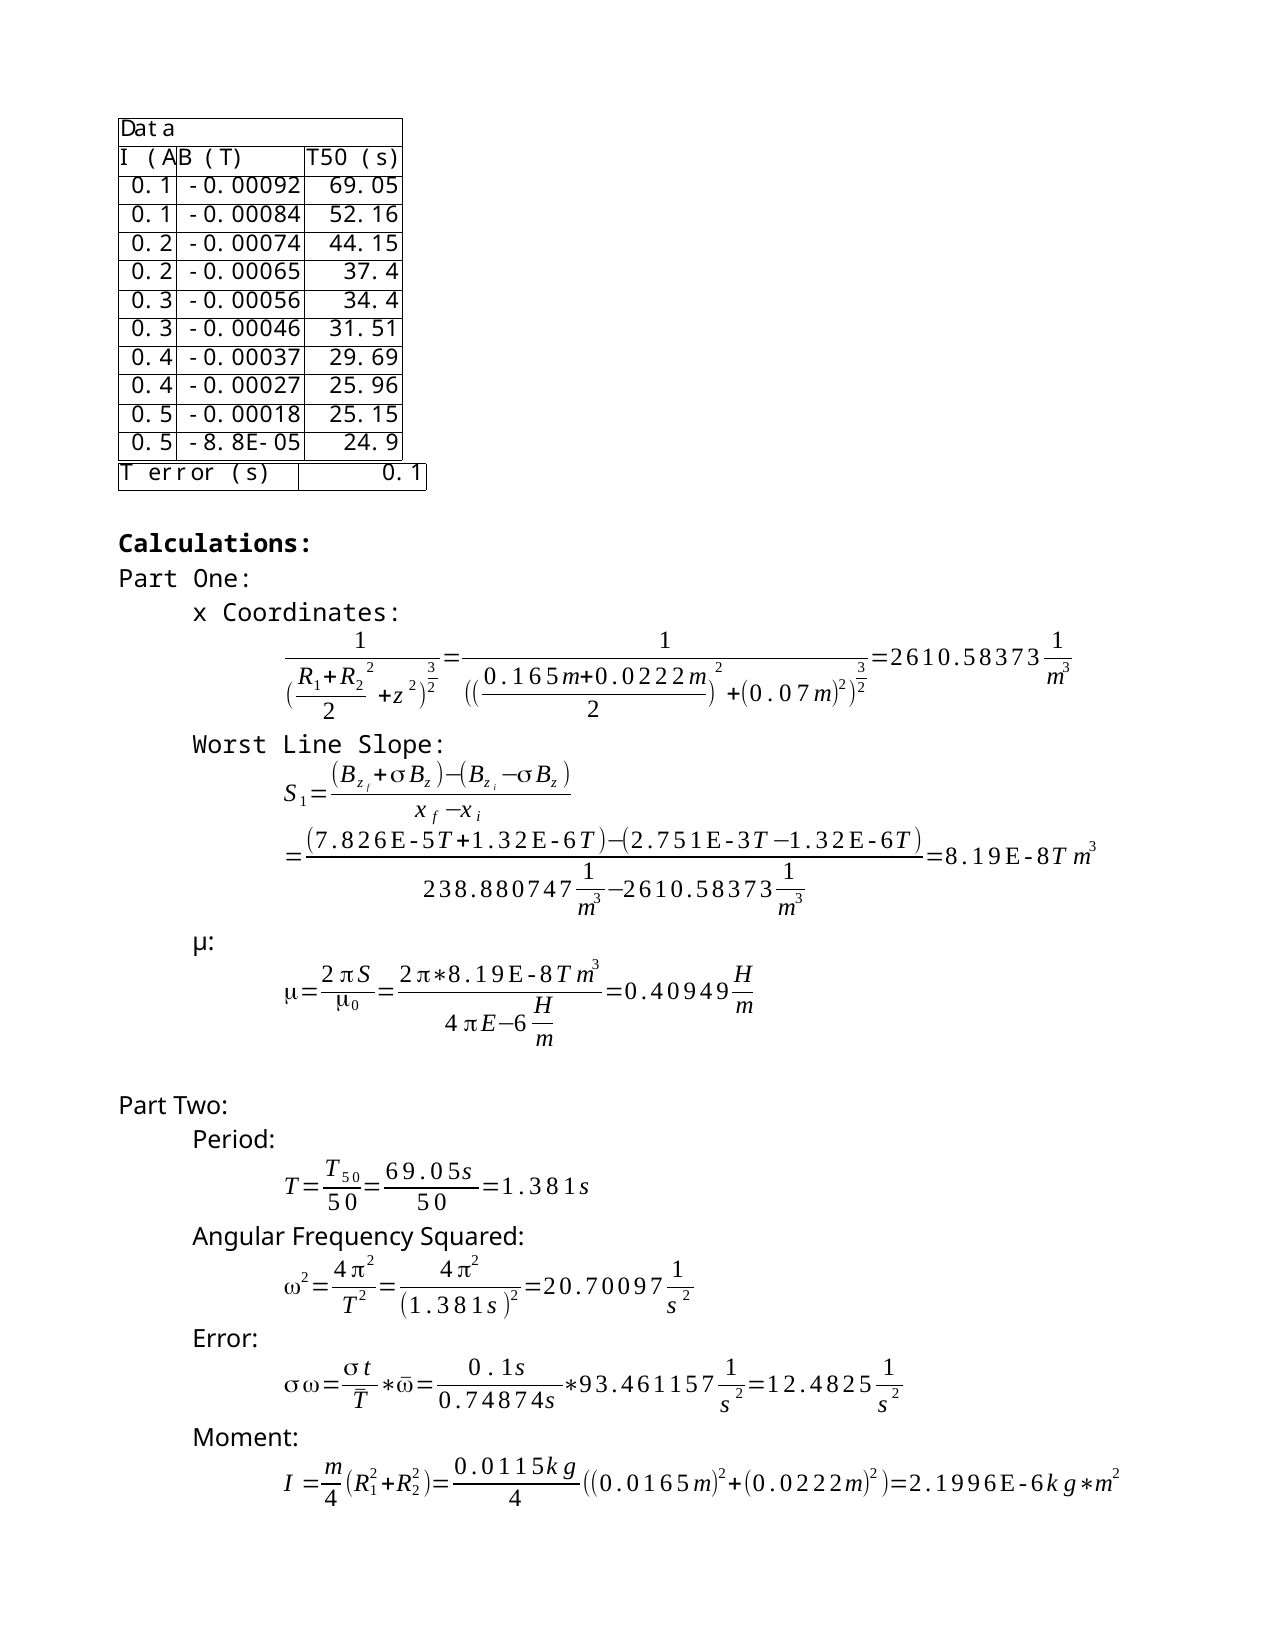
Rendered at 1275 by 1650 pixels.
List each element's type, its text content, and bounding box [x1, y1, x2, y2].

text μ: [118, 923, 1157, 957]
text Part One: [118, 560, 1157, 594]
text Angular Frequency Squared: [118, 1218, 1157, 1252]
text x Coordinates: [118, 594, 1157, 628]
text Error: [118, 1321, 1157, 1355]
text Worst Line Slope: [118, 727, 1157, 761]
text Period: [118, 1122, 1157, 1156]
text Calculations: [118, 526, 1157, 560]
text Moment: [118, 1420, 1157, 1454]
text Part Two: [118, 1088, 1157, 1122]
